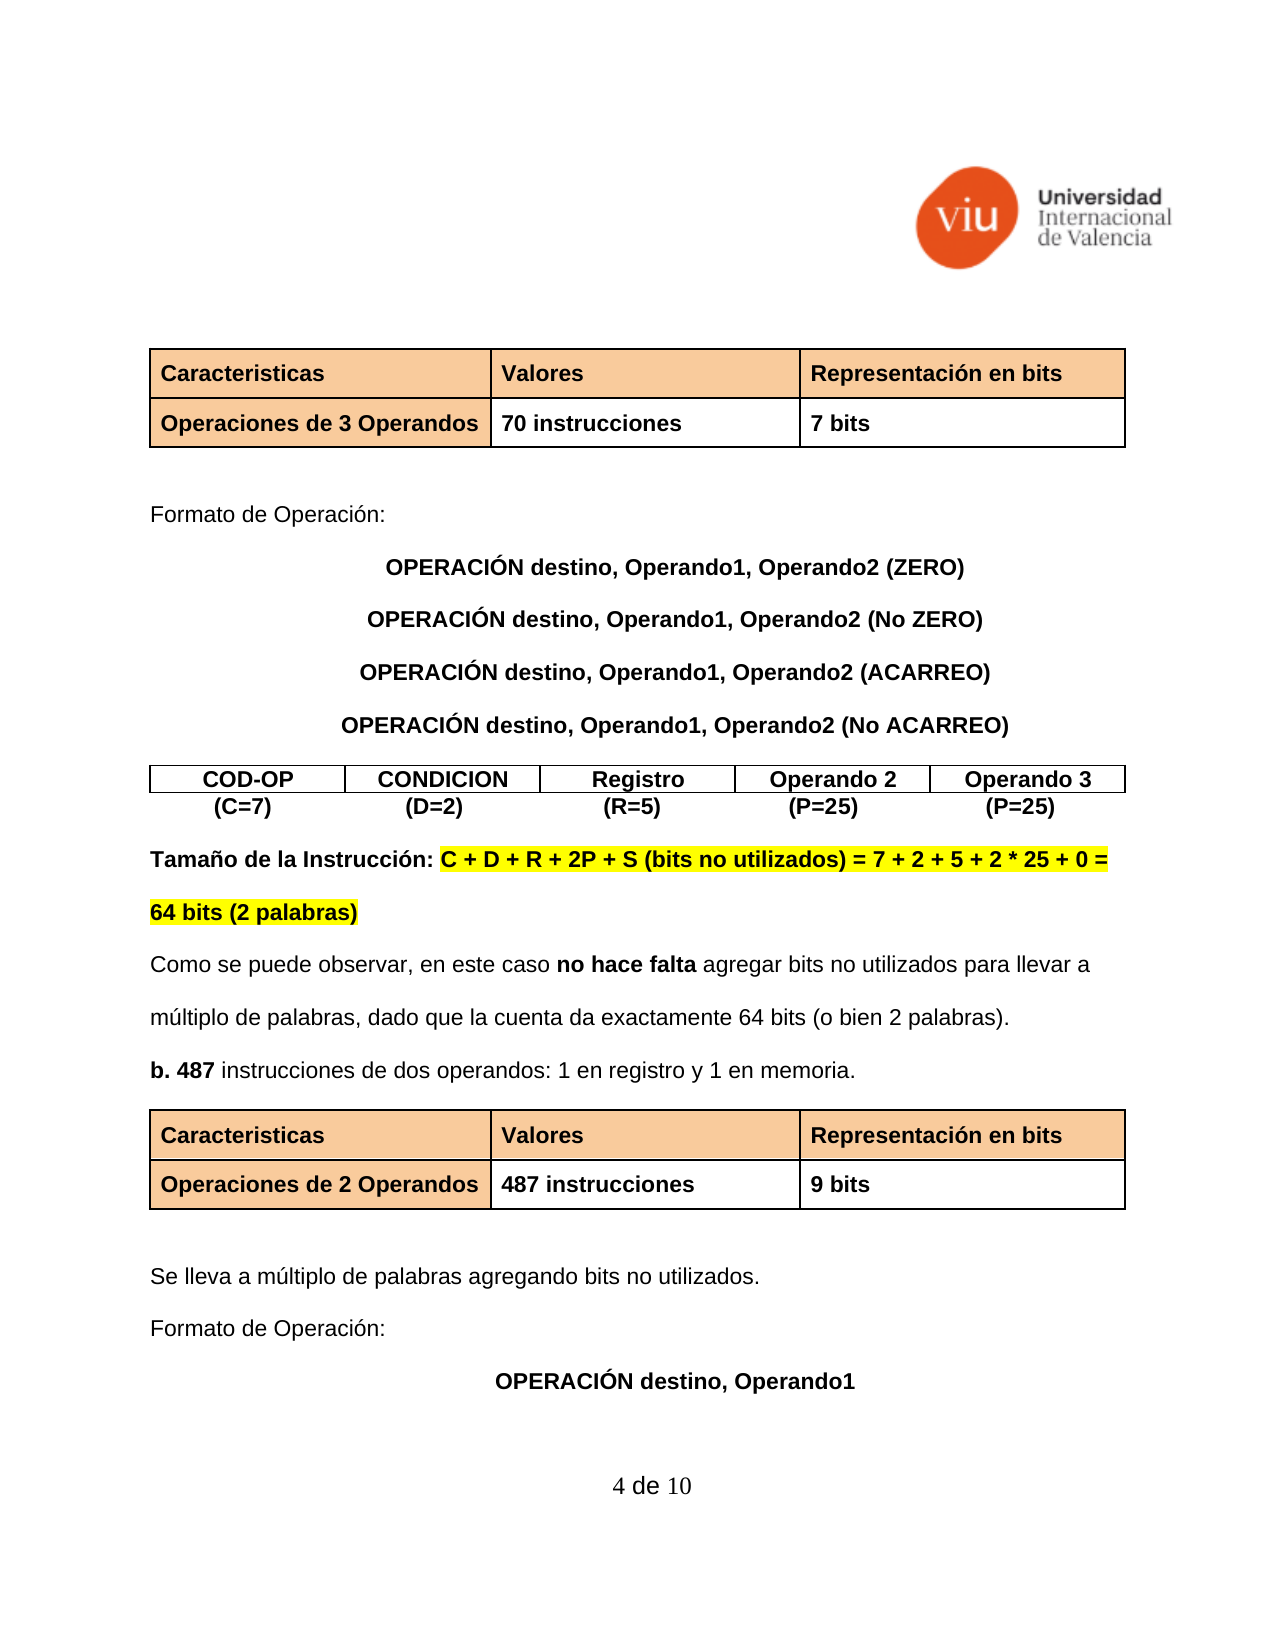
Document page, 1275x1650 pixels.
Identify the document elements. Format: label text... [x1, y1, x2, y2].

text OPERACIÓN destino, Operando1, Operando2 (ACARREO) [150, 659, 1125, 686]
text OPERACIÓN destino, Operando1, Operando2 (No ZERO) [150, 606, 1125, 633]
text OPERACIÓN destino, Operando1, Operando2 (ZERO) [150, 554, 1125, 580]
table_cell 70 instrucciones [492, 399, 799, 446]
text Formato de Operación: [150, 501, 1125, 527]
table_header Caracteristicas [151, 1111, 490, 1158]
table_cell Operaciones de 2 Operandos [151, 1161, 490, 1208]
text b. 487 instrucciones de dos operandos: 1 en registro y 1 en memoria. [150, 1057, 1125, 1083]
table_cell 487 instrucciones [492, 1161, 799, 1208]
table_header Valores [492, 350, 799, 397]
table_header Registro [541, 766, 734, 792]
table_header Operando 2 [736, 766, 929, 792]
text OPERACIÓN destino, Operando1, Operando2 (No ACARREO) [150, 712, 1125, 738]
table_cell 7 bits [801, 399, 1124, 446]
table_header CONDICION [346, 766, 539, 792]
text Como se puede observar, en este caso no hace falta agregar bits no utilizados para llevar a múltiplo de palabras, dado que la cuenta da exactamente 64 bits (o bien 2 palabras). [150, 951, 1125, 1030]
text Tamaño de la Instrucción: C + D + R + 2P + S (bits no utilizados) = 7 + 2 + 5 + 2 * 25 + 0 = 64 bits (2 palabras) [150, 846, 1125, 925]
text Formato de Operación: [150, 1315, 1125, 1342]
table_header COD-OP [151, 766, 344, 792]
table_header Representación en bits [801, 1111, 1124, 1158]
table_header Operando 3 [931, 766, 1124, 792]
table_cell 9 bits [801, 1161, 1124, 1208]
table_header Representación en bits [801, 350, 1124, 397]
text Se lleva a múltiplo de palabras agregando bits no utilizados. [150, 1263, 1125, 1289]
table_cell Operaciones de 3 Operandos [151, 399, 490, 446]
text OPERACIÓN destino, Operando1 [150, 1368, 1125, 1394]
table_header Valores [492, 1111, 799, 1158]
table_header Caracteristicas [151, 350, 490, 397]
picture [913, 162, 1175, 274]
text (C=7) (D=2) (R=5) (P=25) (P=25) [150, 793, 1125, 819]
